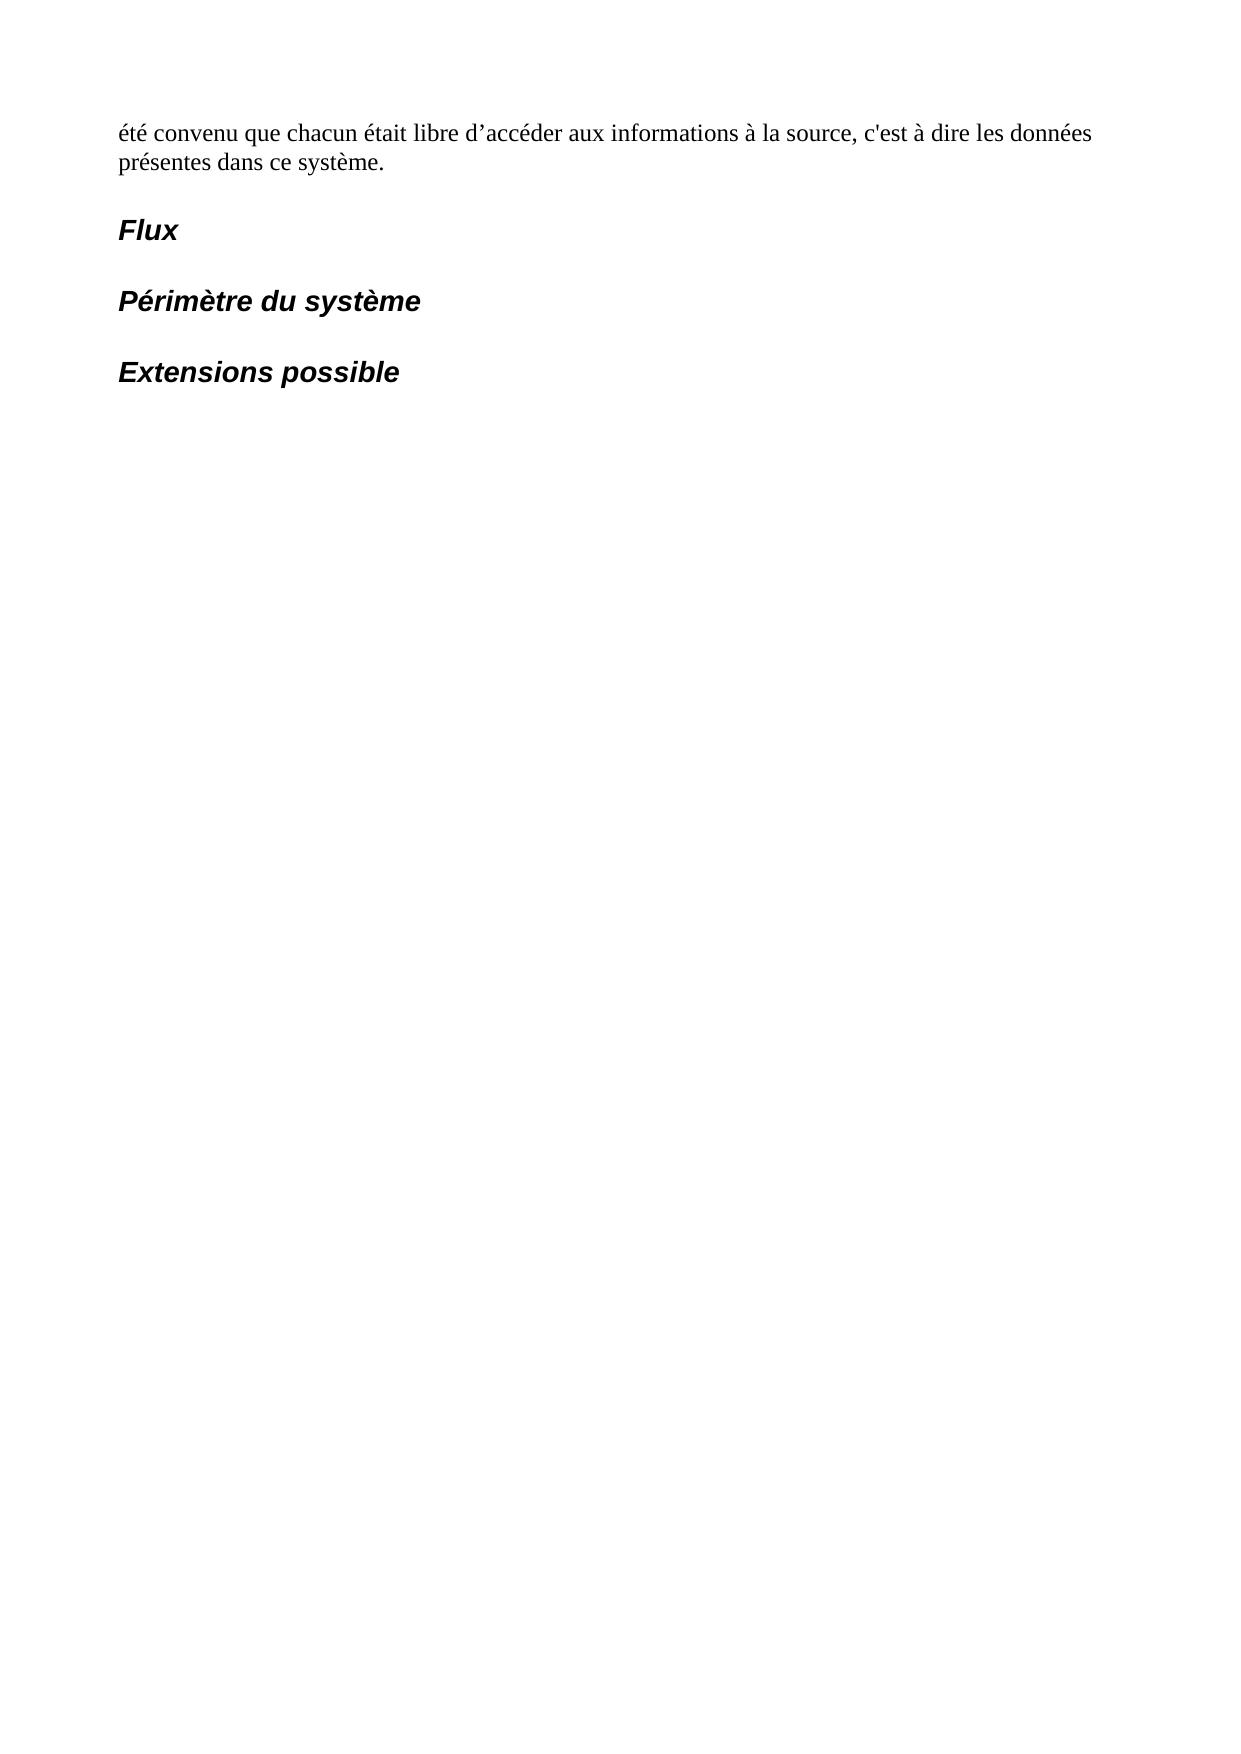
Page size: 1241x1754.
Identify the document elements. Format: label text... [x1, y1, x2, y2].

subtitle Périmètre du système [118, 284, 1122, 318]
text été convenu que chacun était libre d’accéder aux informations à la source, c'est à dire les données présentes dans ce système. [118, 118, 1122, 176]
subtitle Extensions possible [118, 355, 1122, 389]
subtitle Flux [118, 213, 1122, 247]
